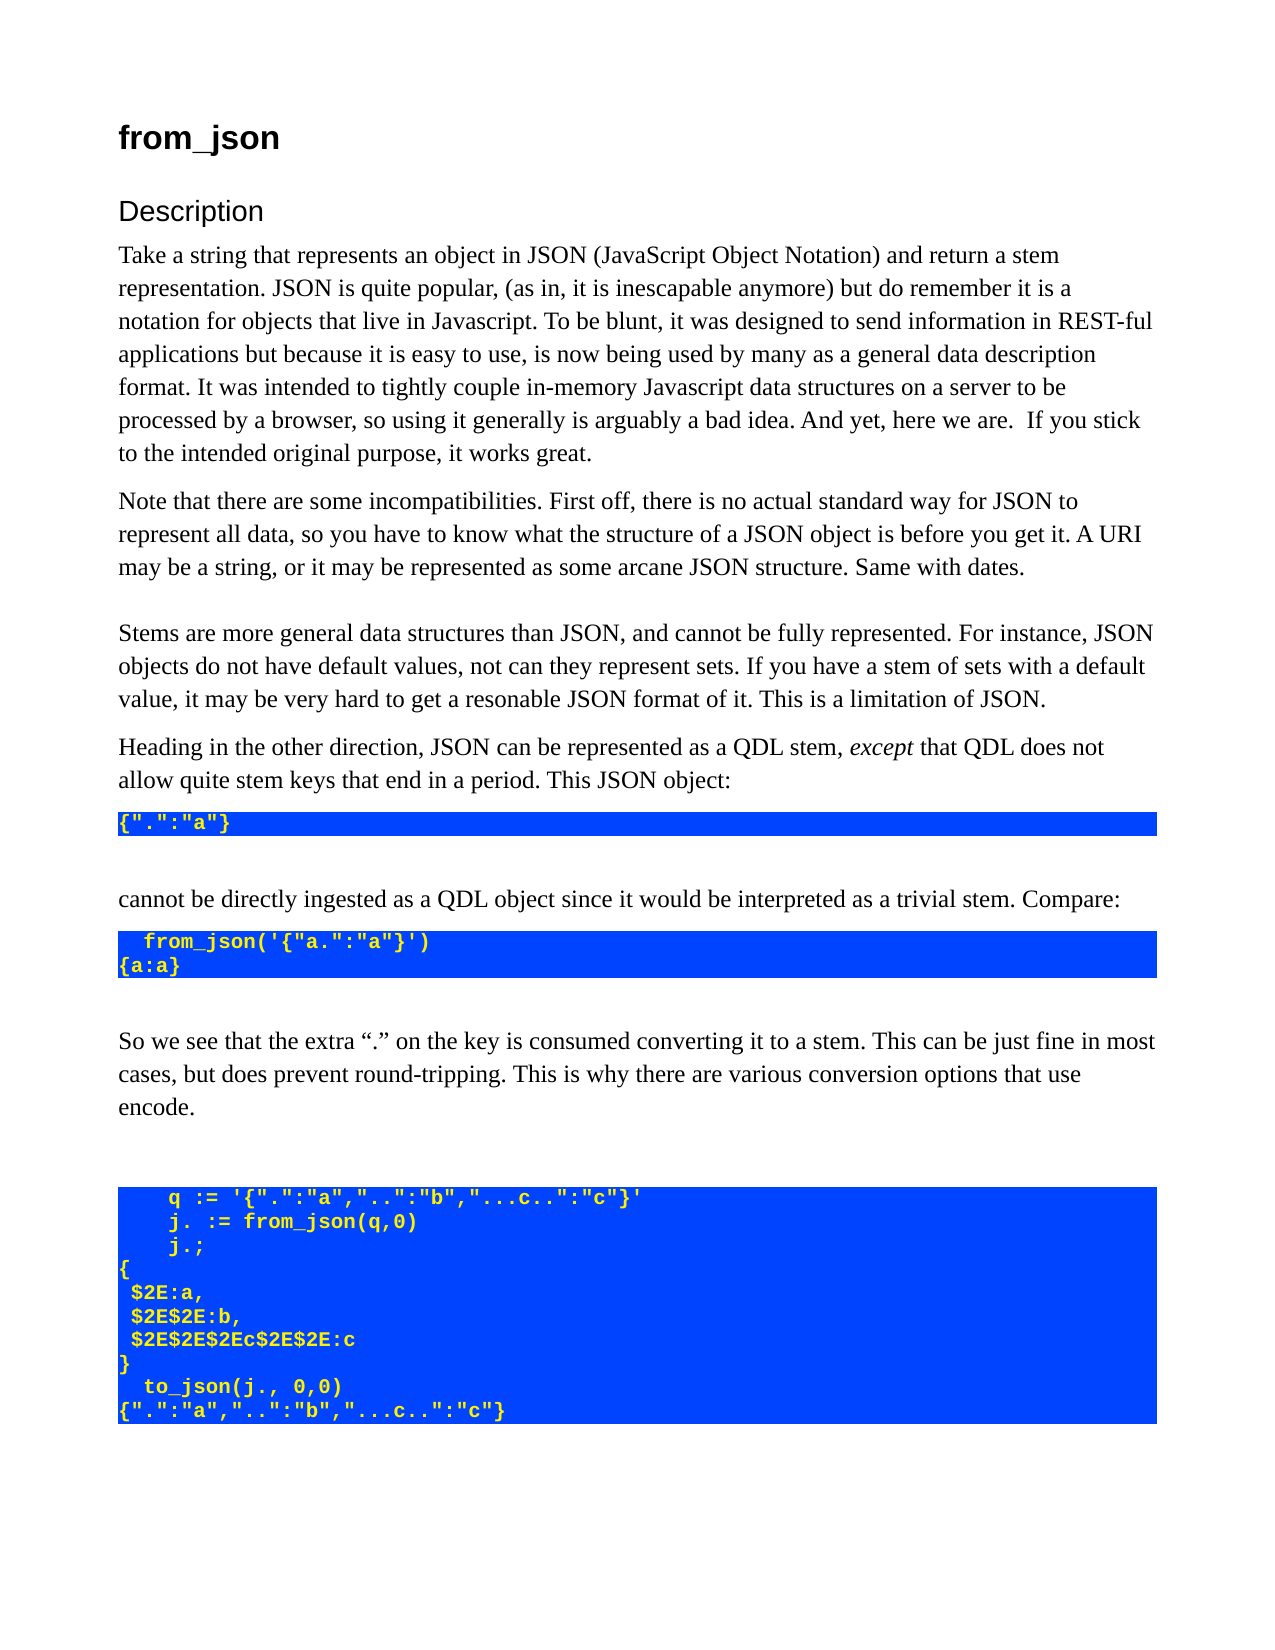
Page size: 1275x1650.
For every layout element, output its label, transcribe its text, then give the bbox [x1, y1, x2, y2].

text from_json('{"a.":"a"}') [118, 931, 1157, 955]
text { [118, 1258, 1157, 1282]
text Heading in the other direction, JSON can be represented as a QDL stem, except that QDL does not allow quite stem keys that end in a period. This JSON object: [118, 732, 1157, 793]
text Note that there are some incompatibilities. First off, there is no actual standard way for JSON to represent all data, so you have to know what the structure of a JSON object is before you get it. A URI may be a string, or it may be represented as some arcane JSON structure. Same with dates. Stems are more general data structures than JSON, and cannot be fully represented. For instance, JSON objects do not have default values, not can they represent sets. If you have a stem of sets with a default value, it may be very hard to get a resonable JSON format of it. This is a limitation of JSON. [118, 486, 1157, 713]
text cannot be directly ingested as a QDL object since it would be interpreted as a trivial stem. Compare: [118, 884, 1157, 912]
text {".":"a"} [118, 812, 1157, 836]
text to_json(j., 0,0) [118, 1377, 1157, 1400]
text q := '{".":"a","..":"b","...c..":"c"}' [118, 1187, 1157, 1211]
text $2E$2E:b, [118, 1306, 1157, 1329]
text {a:a} [118, 955, 1157, 978]
text $2E$2E$2Ec$2E$2E:c [118, 1329, 1157, 1353]
text $2E:a, [118, 1282, 1157, 1306]
text } [118, 1353, 1157, 1377]
text j. := from_json(q,0) [118, 1211, 1157, 1235]
subtitle Description [118, 194, 1157, 228]
text Take a string that represents an object in JSON (JavaScript Object Notation) and return a stem representation. JSON is quite popular, (as in, it is inescapable anymore) but do remember it is a notation for objects that live in Javascript. To be blunt, it was designed to send information in REST-ful applications but because it is easy to use, is now being used by many as a general data description format. It was intended to tightly couple in-memory Javascript data structures on a server to be processed by a browser, so using it generally is arguably a bad idea. And yet, here we are. If you stick to the intended original purpose, it works great. [118, 240, 1157, 467]
text So we see that the extra “.” on the key is consumed converting it to a stem. This can be just fine in most cases, but does prevent round-tripping. This is why there are various conversion options that use encode. [118, 1026, 1157, 1121]
text j.; [118, 1235, 1157, 1258]
subtitle from_json [118, 118, 1157, 157]
text {".":"a","..":"b","...c..":"c"} [118, 1400, 1157, 1424]
